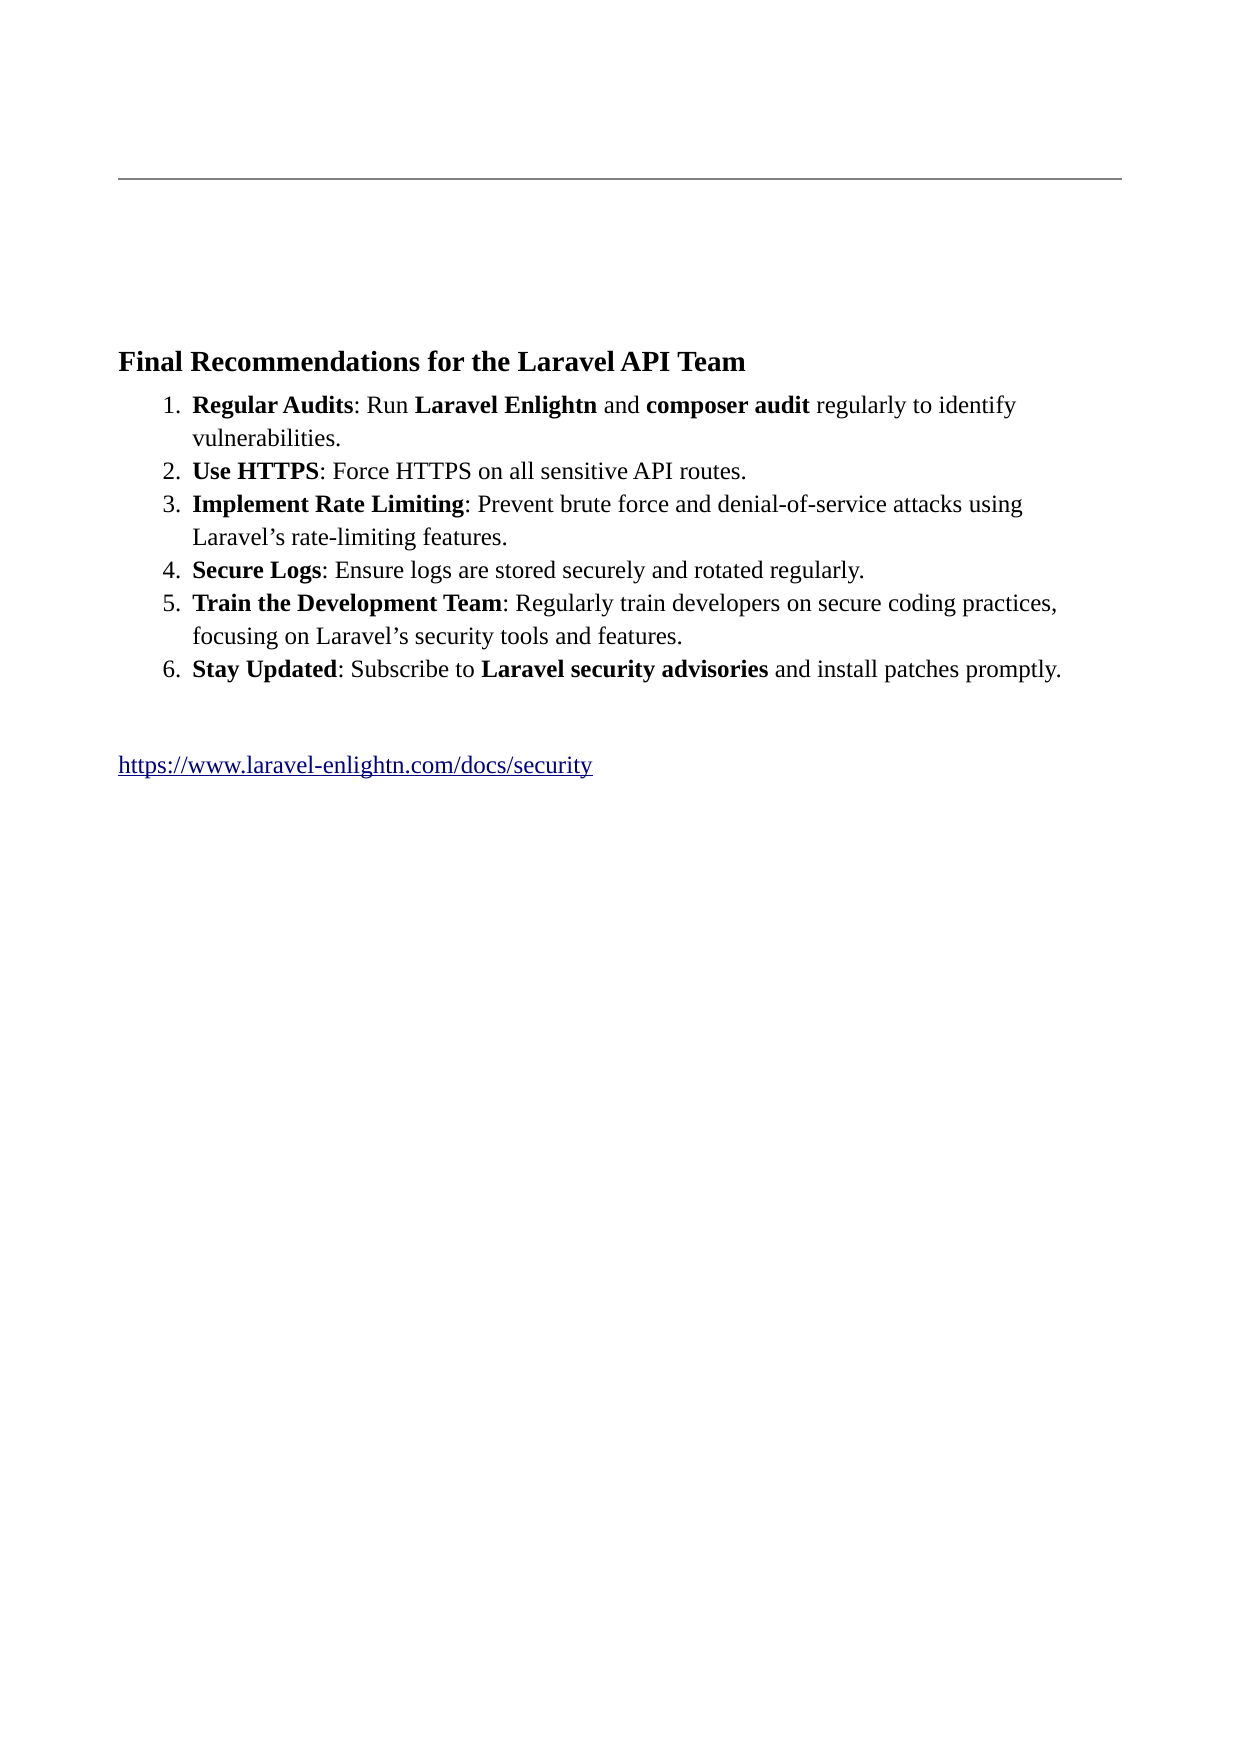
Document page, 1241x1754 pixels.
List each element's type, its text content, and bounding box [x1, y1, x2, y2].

list Train the Development Team: Regularly train developers on secure coding practices, focusing on Laravel’s security tools and features. [162, 588, 1122, 650]
list Stay Updated: Subscribe to Laravel security advisories and install patches promptly. [162, 654, 1122, 683]
list Use HTTPS: Force HTTPS on all sensitive API routes. [162, 456, 1122, 485]
list Secure Logs: Ensure logs are stored securely and rotated regularly. [162, 555, 1122, 584]
list Implement Rate Limiting: Prevent brute force and denial-of-service attacks using Laravel’s rate-limiting features. [162, 489, 1122, 551]
text https://www.laravel-enlightn.com/docs/security [118, 750, 1122, 778]
subtitle Final Recommendations for the Laravel API Team [118, 344, 1122, 378]
list Regular Audits: Run Laravel Enlightn and composer audit regularly to identify vulnerabilities. [162, 390, 1122, 452]
